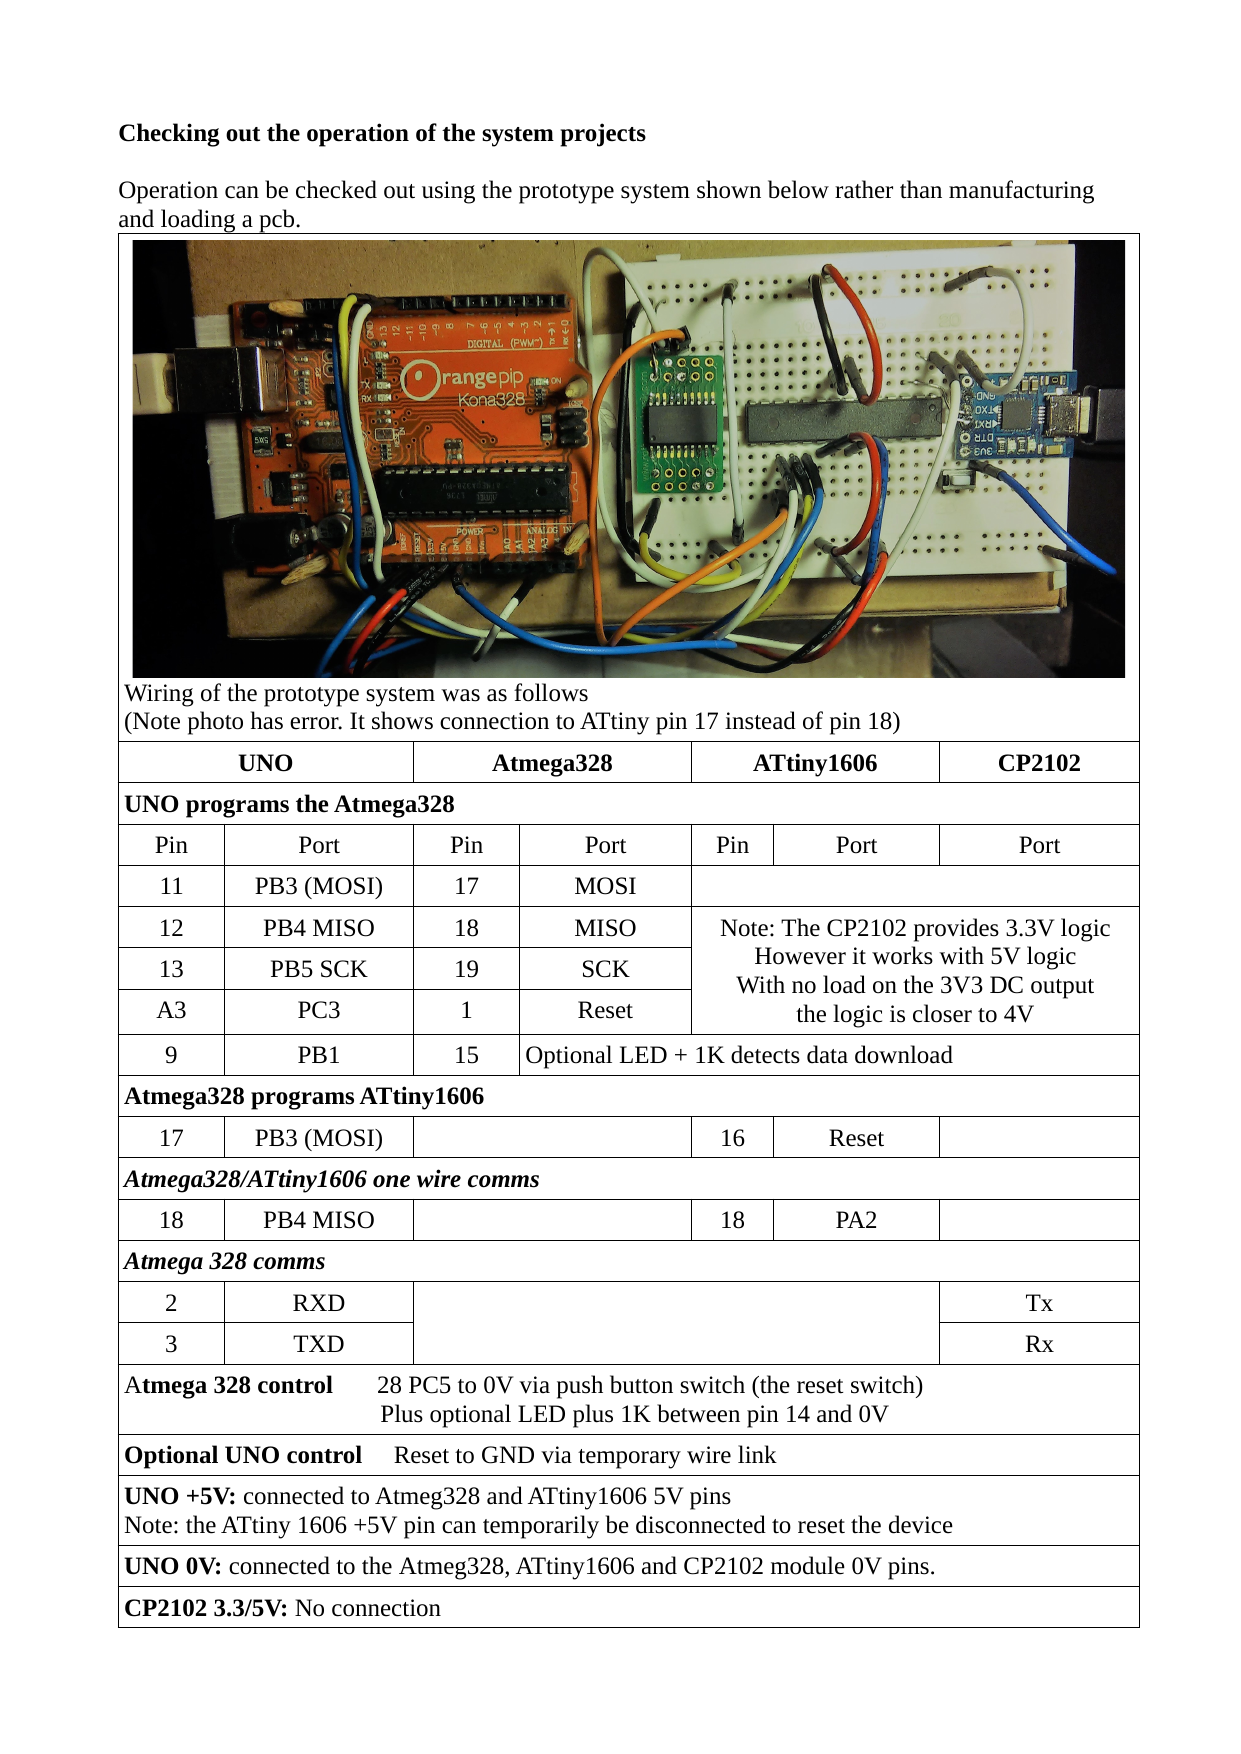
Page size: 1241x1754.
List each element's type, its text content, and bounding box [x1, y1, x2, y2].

table_cell Port [774, 825, 939, 865]
table_cell Pin [692, 825, 773, 865]
table_cell SCK [520, 948, 691, 988]
table_cell UNO 0V: connected to the Atmeg328, ATtiny1606 and CP2102 module 0V pins. [119, 1546, 1139, 1586]
table_cell PA2 [774, 1200, 939, 1240]
table_cell 16 [692, 1117, 773, 1157]
table_cell Atmega328/ATtiny1606 one wire comms [119, 1158, 1139, 1198]
table_cell [414, 1117, 691, 1157]
table_cell 13 [119, 948, 224, 988]
table_cell CP2102 [940, 742, 1139, 782]
table_cell 12 [119, 907, 224, 947]
table_cell Port [225, 825, 413, 865]
table_cell Optional UNO control Reset to GND via temporary wire link [119, 1435, 1139, 1475]
table_cell Atmega 328 comms [119, 1241, 1139, 1281]
table_cell PB5 SCK [225, 948, 413, 988]
table_cell Port [520, 825, 691, 865]
table_cell [940, 1117, 1139, 1157]
table_cell Reset [520, 990, 691, 1033]
text Operation can be checked out using the prototype system shown below rather than manufacturing and loading a pcb. [118, 176, 1122, 233]
table_cell 2 [119, 1282, 224, 1322]
text Checking out the operation of the system projects [118, 118, 1122, 147]
table_cell Pin [414, 825, 519, 865]
table_cell PB4 MISO [225, 907, 413, 947]
table_cell 17 [119, 1117, 224, 1157]
table_cell [940, 1200, 1139, 1240]
table_cell [414, 1282, 939, 1363]
table_cell [414, 1200, 691, 1240]
table_cell Port [940, 825, 1139, 865]
table_cell UNO +5V: connected to Atmeg328 and ATtiny1606 5V pins Note: the ATtiny 1606 +5V pin can temporarily be disconnected to reset the device [119, 1476, 1139, 1545]
table_cell Note: The CP2102 provides 3.3V logic However it works with 5V logic With no load on the 3V3 DC output the logic is closer to 4V [692, 907, 1139, 1033]
table_cell PC3 [225, 990, 413, 1033]
table_cell TXD [225, 1323, 413, 1363]
picture [132, 240, 1125, 678]
table_cell 11 [119, 866, 224, 906]
table_cell CP2102 3.3/5V: No connection [119, 1587, 1139, 1627]
table_cell [692, 866, 1139, 906]
table_cell 18 [119, 1200, 224, 1240]
table_cell Tx [940, 1282, 1139, 1322]
table_cell PB1 [225, 1035, 413, 1075]
table_cell Pin [119, 825, 224, 865]
table_cell 18 [692, 1200, 773, 1240]
table_cell 1 [414, 990, 519, 1033]
table_cell Atmega 328 control 28 PC5 to 0V via push button switch (the reset switch) Plus optional LED plus 1K between pin 14 and 0V [119, 1365, 1139, 1433]
table_cell RXD [225, 1282, 413, 1322]
table_cell 15 [414, 1035, 519, 1075]
table_cell 9 [119, 1035, 224, 1075]
table_cell 3 [119, 1323, 224, 1363]
table_cell PB3 (MOSI) [225, 866, 413, 906]
table_cell MOSI [520, 866, 691, 906]
table_cell 17 [414, 866, 519, 906]
table_cell 19 [414, 948, 519, 988]
table_cell UNO [119, 742, 413, 782]
table_cell Rx [940, 1323, 1139, 1363]
table_cell Reset [774, 1117, 939, 1157]
table_cell MISO [520, 907, 691, 947]
table_cell UNO programs the Atmega328 [119, 783, 1139, 823]
table_cell 18 [414, 907, 519, 947]
table_cell PB4 MISO [225, 1200, 413, 1240]
table_cell Atmega328 [414, 742, 691, 782]
table_cell A3 [119, 990, 224, 1033]
table_cell ATtiny1606 [692, 742, 939, 782]
table_cell Optional LED + 1K detects data download [520, 1035, 1139, 1075]
table_cell PB3 (MOSI) [225, 1117, 413, 1157]
table_cell Atmega328 programs ATtiny1606 [119, 1076, 1139, 1116]
table_header Wiring of the prototype system was as follows (Note photo has error. It shows connection to ATtiny pin 17 instead of pin 18) [119, 234, 1139, 741]
